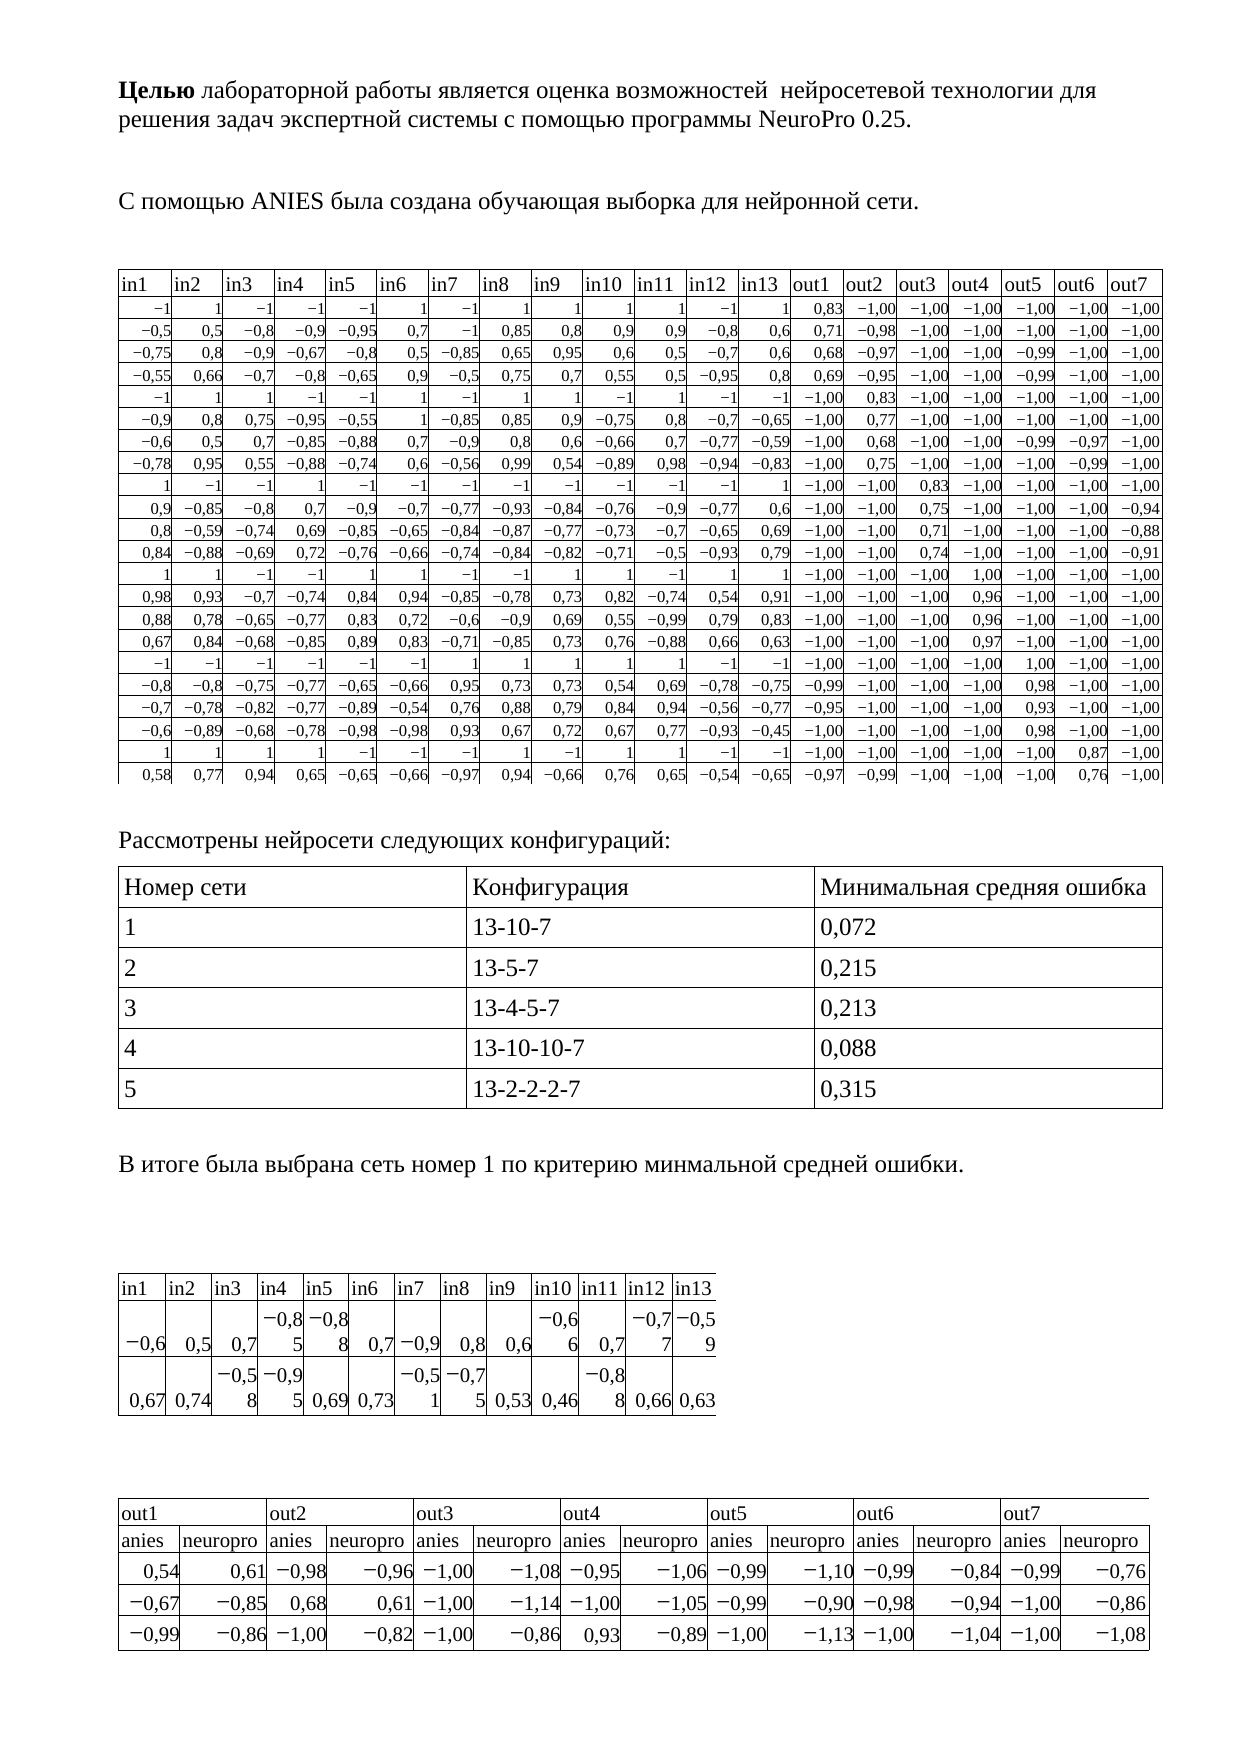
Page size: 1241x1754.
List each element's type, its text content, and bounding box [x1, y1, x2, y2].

table_cell −1 [739, 741, 790, 762]
table_cell −1,00 [561, 1585, 620, 1615]
table_cell −1 [275, 563, 325, 584]
table_cell 5 [119, 1069, 466, 1108]
table_cell −0,58 [212, 1357, 257, 1415]
table_cell 13-4-5-7 [467, 988, 814, 1028]
table_cell 1 [532, 563, 582, 584]
table_cell −1 [583, 474, 634, 495]
table_cell anies [708, 1526, 767, 1552]
table_cell 1 [172, 741, 222, 762]
table_cell 13-2-2-2-7 [467, 1069, 814, 1108]
table_cell 0,84 [326, 585, 376, 606]
table_cell 1 [687, 563, 738, 584]
table_cell −1,00 [1055, 652, 1107, 673]
table_cell 2 [119, 948, 466, 987]
table_cell 0,8 [172, 408, 222, 429]
table_header in13 [673, 1274, 716, 1300]
table_cell −1,05 [621, 1585, 707, 1615]
table_header out3 [897, 270, 948, 296]
table_cell 0,54 [119, 1553, 179, 1583]
table_cell 0,65 [480, 341, 531, 362]
table_cell −1,00 [897, 652, 948, 673]
table_cell −1,00 [949, 474, 1001, 495]
table_cell −1,13 [768, 1616, 853, 1650]
table_cell −1,00 [844, 652, 896, 673]
table_cell −0,54 [377, 696, 428, 717]
table_cell −1,00 [949, 696, 1001, 717]
table_cell 0,6 [739, 341, 790, 362]
table_cell −0,78 [687, 674, 738, 695]
table_cell anies [854, 1526, 913, 1552]
table_cell −0,66 [532, 1301, 578, 1356]
table_cell 1 [583, 652, 634, 673]
table_cell −0,6 [119, 1301, 165, 1356]
table_cell −1,00 [1002, 386, 1054, 407]
table_cell 1 [377, 408, 428, 429]
table_cell −0,77 [275, 607, 325, 628]
table_cell neuropro [768, 1526, 853, 1552]
table_cell −1,00 [897, 607, 948, 628]
table_cell −1,00 [1108, 474, 1162, 495]
table_cell −1,00 [897, 718, 948, 739]
table_cell −1,00 [1108, 630, 1162, 651]
table_cell −1,00 [414, 1585, 473, 1615]
table_cell −0,77 [275, 674, 325, 695]
table_cell −0,71 [583, 541, 634, 562]
table_cell −0,75 [739, 674, 790, 695]
table_cell −0,93 [480, 496, 531, 518]
table_cell −1 [275, 386, 325, 407]
table_cell 0,8 [635, 408, 686, 429]
table_cell −1,00 [791, 474, 843, 495]
table_cell −0,91 [1108, 541, 1162, 562]
table_cell −0,86 [1061, 1585, 1149, 1615]
table_cell −0,8 [119, 674, 171, 695]
table_cell −1,00 [897, 674, 948, 695]
table_cell −0,95 [561, 1553, 620, 1583]
table_cell 0,72 [532, 718, 582, 739]
table_header in5 [304, 1274, 348, 1300]
text В итоге была выбрана сеть номер 1 по критерию минмальной средней ошибки. [118, 1149, 1162, 1178]
table_cell 0,7 [212, 1301, 257, 1356]
table_cell −0,59 [172, 519, 222, 540]
table_cell −0,85 [429, 585, 479, 606]
table_cell −0,97 [429, 763, 479, 784]
table_cell −0,8 [223, 496, 274, 518]
table_cell 0,79 [532, 696, 582, 717]
table_cell −1,00 [414, 1553, 473, 1583]
table_cell −1 [429, 319, 479, 340]
table_cell 0,98 [119, 585, 171, 606]
table_cell 13-10-7 [467, 908, 814, 947]
table_cell 1 [377, 386, 428, 407]
table_cell −1,00 [1108, 696, 1162, 717]
table_header in1 [119, 270, 171, 296]
table_cell −1,00 [1055, 519, 1107, 540]
table_cell 0,94 [377, 585, 428, 606]
table_cell −1,00 [1055, 496, 1107, 518]
table_cell −0,5 [635, 541, 686, 562]
table_cell −0,75 [441, 1357, 486, 1415]
table_cell −1,00 [1055, 563, 1107, 584]
table_cell −1 [119, 297, 171, 318]
table_cell −1,00 [949, 741, 1001, 762]
table_cell −1 [172, 652, 222, 673]
table_cell −1,00 [791, 386, 843, 407]
table_header in3 [223, 270, 274, 296]
table_cell 0,5 [172, 430, 222, 451]
table_cell −0,94 [687, 452, 738, 473]
table_cell −1,00 [1002, 408, 1054, 429]
table_cell 0,69 [275, 519, 325, 540]
table_cell −1 [377, 652, 428, 673]
table_cell −1,00 [791, 430, 843, 451]
table_cell −1 [635, 474, 686, 495]
table_header out4 [949, 270, 1001, 296]
table_cell anies [267, 1526, 326, 1552]
table_cell −1,00 [1108, 430, 1162, 451]
table_cell −1 [326, 386, 376, 407]
table_cell −0,85 [326, 519, 376, 540]
table_header in13 [739, 270, 790, 296]
table_cell −1,00 [1108, 408, 1162, 429]
table_cell 0,73 [532, 674, 582, 695]
table_cell −0,87 [480, 519, 531, 540]
table_cell −0,71 [429, 630, 479, 651]
table_cell −1 [532, 741, 582, 762]
table_cell −0,6 [429, 607, 479, 628]
table_cell −1 [687, 386, 738, 407]
table_cell −0,68 [223, 718, 274, 739]
table_cell 0,73 [349, 1357, 394, 1415]
table_cell 0,87 [1055, 741, 1107, 762]
table_cell 0,83 [897, 474, 948, 495]
table_cell 1 [635, 386, 686, 407]
table_cell −0,78 [275, 718, 325, 739]
table_cell −0,89 [326, 696, 376, 717]
table_cell −0,66 [377, 674, 428, 695]
table_cell 0,98 [1002, 718, 1054, 739]
table_cell −1,00 [791, 563, 843, 584]
table_header in4 [258, 1274, 303, 1300]
table_header out4 [561, 1499, 707, 1525]
table_cell 0,67 [583, 718, 634, 739]
table_cell 0,98 [635, 452, 686, 473]
table_cell 0,61 [327, 1585, 413, 1615]
table_cell −1,00 [949, 341, 1001, 362]
table_cell −1,00 [897, 408, 948, 429]
table_cell 1 [172, 297, 222, 318]
table_cell −1,00 [949, 763, 1001, 784]
table_cell −1 [635, 563, 686, 584]
table_cell −1,00 [844, 741, 896, 762]
table_cell −1 [326, 652, 376, 673]
table_cell −1,00 [1002, 585, 1054, 606]
table_header out3 [414, 1499, 560, 1525]
table_cell −1,06 [621, 1553, 707, 1583]
table_cell −1,00 [1055, 474, 1107, 495]
table_cell 0,84 [119, 541, 171, 562]
table_cell 0,54 [583, 674, 634, 695]
table_header out6 [1055, 270, 1107, 296]
table_cell −0,88 [326, 430, 376, 451]
table_cell −0,99 [791, 674, 843, 695]
table_cell −1,00 [844, 718, 896, 739]
table_cell −0,69 [223, 541, 274, 562]
table_cell 0,79 [687, 607, 738, 628]
table_cell −0,88 [172, 541, 222, 562]
table_cell −1,00 [1055, 607, 1107, 628]
table_cell 1 [377, 563, 428, 584]
table_cell −0,78 [119, 452, 171, 473]
table_cell −0,98 [844, 319, 896, 340]
table_cell −0,67 [275, 341, 325, 362]
table_cell −1 [480, 563, 531, 584]
table_cell −0,82 [532, 541, 582, 562]
table_cell 0,95 [532, 341, 582, 362]
table_cell 0,67 [119, 1357, 165, 1415]
table_cell −1,00 [1108, 363, 1162, 384]
table_cell 0,95 [172, 452, 222, 473]
table_cell 0,66 [626, 1357, 672, 1415]
table_cell −1,00 [1002, 563, 1054, 584]
table_cell −0,66 [377, 763, 428, 784]
table_cell −0,7 [635, 519, 686, 540]
table_cell −1,00 [1055, 718, 1107, 739]
table_cell −1 [326, 474, 376, 495]
table_cell −1 [429, 386, 479, 407]
table_cell −0,95 [326, 319, 376, 340]
table_cell 0,75 [844, 452, 896, 473]
table_cell −0,65 [739, 763, 790, 784]
table_cell −0,73 [583, 519, 634, 540]
table_cell −1,08 [474, 1553, 560, 1583]
table_cell −1,00 [897, 630, 948, 651]
table_header out5 [708, 1499, 853, 1525]
table_cell 0,73 [532, 630, 582, 651]
table_cell −0,99 [1002, 430, 1054, 451]
table_cell −0,9 [480, 607, 531, 628]
table_cell −0,65 [326, 763, 376, 784]
table_cell −0,7 [223, 363, 274, 384]
table_header in11 [579, 1274, 625, 1300]
table_header out6 [854, 1499, 1000, 1525]
table_header Конфигурация [467, 867, 814, 907]
table_cell 0,63 [739, 630, 790, 651]
table_header in2 [172, 270, 222, 296]
table_header in5 [326, 270, 376, 296]
table_cell 0,6 [377, 452, 428, 473]
table_cell −1,00 [791, 585, 843, 606]
table_cell −0,97 [791, 763, 843, 784]
table_cell 0,94 [635, 696, 686, 717]
table_cell −1 [223, 652, 274, 673]
table_header in10 [583, 270, 634, 296]
table_cell 0,77 [844, 408, 896, 429]
table_cell −1,00 [1055, 386, 1107, 407]
table_cell −0,75 [119, 341, 171, 362]
table_cell −1,00 [1002, 496, 1054, 518]
table_cell 0,8 [441, 1301, 486, 1356]
table_cell 1 [275, 741, 325, 762]
table_cell −0,8 [275, 363, 325, 384]
table_cell 0,9 [532, 408, 582, 429]
table_cell −1,00 [1002, 319, 1054, 340]
table_cell −1 [377, 741, 428, 762]
table_cell −1,00 [949, 519, 1001, 540]
table_cell −0,56 [429, 452, 479, 473]
table_cell −1 [275, 652, 325, 673]
table_cell −0,82 [327, 1616, 413, 1650]
table_cell 0,73 [480, 674, 531, 695]
table_cell 0,71 [791, 319, 843, 340]
table_cell −0,98 [854, 1585, 913, 1615]
table_cell −1 [119, 386, 171, 407]
table_cell −0,65 [739, 408, 790, 429]
table_cell −0,98 [267, 1553, 326, 1583]
table_cell 0,315 [815, 1069, 1162, 1108]
table_cell 0,76 [583, 763, 634, 784]
table_cell −1,00 [791, 652, 843, 673]
table_cell −1,00 [1001, 1616, 1060, 1650]
table_cell −1 [223, 474, 274, 495]
table_cell 0,69 [304, 1357, 348, 1415]
table_cell 0,55 [223, 452, 274, 473]
table_cell 0,75 [480, 363, 531, 384]
table_cell −0,66 [532, 763, 582, 784]
table_header in2 [166, 1274, 211, 1300]
table_cell −0,95 [844, 363, 896, 384]
table_cell 0,94 [480, 763, 531, 784]
table_cell 1 [326, 563, 376, 584]
table_cell −0,65 [377, 519, 428, 540]
table_cell 0,088 [815, 1029, 1162, 1068]
table_cell 0,58 [119, 763, 171, 784]
table_cell −0,77 [626, 1301, 672, 1356]
table_header in1 [119, 1274, 165, 1300]
table_cell −1 [172, 474, 222, 495]
table_cell −1,00 [1108, 452, 1162, 473]
table_cell −0,77 [687, 430, 738, 451]
table_cell 0,93 [429, 718, 479, 739]
table_cell −0,88 [1108, 519, 1162, 540]
table_header in3 [212, 1274, 257, 1300]
table_cell −0,85 [429, 341, 479, 362]
table_cell 0,77 [172, 763, 222, 784]
table_cell −1,00 [949, 319, 1001, 340]
table_cell 0,73 [532, 585, 582, 606]
table_cell 0,7 [532, 363, 582, 384]
table_cell 0,65 [275, 763, 325, 784]
table_cell 0,65 [635, 763, 686, 784]
table_cell 0,54 [532, 452, 582, 473]
table_cell −1,00 [949, 430, 1001, 451]
table_cell 0,53 [487, 1357, 531, 1415]
table_cell −1,10 [768, 1553, 853, 1583]
table_cell 0,072 [815, 908, 1162, 947]
table_cell −1 [429, 474, 479, 495]
table_cell −1,00 [844, 297, 896, 318]
table_cell −1,00 [897, 386, 948, 407]
table_cell 1 [377, 297, 428, 318]
table_cell 0,6 [487, 1301, 531, 1356]
table_cell −1,00 [844, 607, 896, 628]
table_cell 0,9 [377, 363, 428, 384]
table_cell −0,88 [635, 630, 686, 651]
table_cell −1,00 [1055, 363, 1107, 384]
table_cell −1 [223, 563, 274, 584]
table_cell 0,93 [172, 585, 222, 606]
table_cell −0,98 [377, 718, 428, 739]
table_cell neuropro [621, 1526, 707, 1552]
table_cell 0,93 [1002, 696, 1054, 717]
table_cell −1,00 [844, 496, 896, 518]
table_cell −0,59 [739, 430, 790, 451]
table_cell 1 [223, 741, 274, 762]
table_cell 0,66 [687, 630, 738, 651]
table_cell 0,69 [635, 674, 686, 695]
table_cell −1 [532, 474, 582, 495]
table_cell −1,00 [1001, 1585, 1060, 1615]
table_cell −1,00 [949, 297, 1001, 318]
table_cell −1 [739, 652, 790, 673]
table_cell 1 [532, 297, 582, 318]
table_cell 1 [739, 563, 790, 584]
table_cell anies [414, 1526, 473, 1552]
table_cell −0,85 [275, 430, 325, 451]
table_cell −1,00 [1002, 452, 1054, 473]
table_cell −1 [326, 297, 376, 318]
table_cell neuropro [327, 1526, 413, 1552]
table_cell −0,66 [583, 430, 634, 451]
table_cell 1 [480, 386, 531, 407]
table_cell −0,98 [326, 718, 376, 739]
table_cell −0,65 [223, 607, 274, 628]
table_cell −1,00 [1002, 519, 1054, 540]
table_cell −1,00 [791, 630, 843, 651]
table_header in12 [687, 270, 738, 296]
table_header in9 [532, 270, 582, 296]
table_header in8 [480, 270, 531, 296]
table_cell 0,215 [815, 948, 1162, 987]
table_header out2 [267, 1499, 413, 1525]
table_cell 0,97 [949, 630, 1001, 651]
table_cell −1,00 [1055, 696, 1107, 717]
table_header in7 [395, 1274, 440, 1300]
table_cell −0,90 [768, 1585, 853, 1615]
table_cell −0,86 [474, 1616, 560, 1650]
table_cell −1,00 [1108, 386, 1162, 407]
table_cell −1,14 [474, 1585, 560, 1615]
table_cell −0,85 [258, 1301, 303, 1356]
table_cell −0,99 [844, 763, 896, 784]
table_header out7 [1001, 1499, 1149, 1525]
table_cell −1 [326, 741, 376, 762]
table_cell 13-10-10-7 [467, 1029, 814, 1068]
table_cell −1 [687, 652, 738, 673]
table_cell −1,00 [1002, 741, 1054, 762]
table_cell −0,77 [275, 696, 325, 717]
table_cell −0,65 [326, 674, 376, 695]
table_cell 0,83 [326, 607, 376, 628]
table_cell −1,00 [949, 496, 1001, 518]
table_cell −1 [223, 297, 274, 318]
table_cell 0,83 [739, 607, 790, 628]
table_cell −0,88 [579, 1357, 625, 1415]
table_cell 0,77 [635, 718, 686, 739]
table_cell −1,04 [914, 1616, 1000, 1650]
table_cell −0,99 [708, 1553, 767, 1583]
table_cell −0,74 [326, 452, 376, 473]
table_cell 0,7 [275, 496, 325, 518]
table_cell −0,75 [583, 408, 634, 429]
table_cell 0,5 [635, 363, 686, 384]
table_cell −1,00 [1055, 408, 1107, 429]
table_cell 0,98 [1002, 674, 1054, 695]
table_cell −1,00 [414, 1616, 473, 1650]
table_cell −1,00 [897, 696, 948, 717]
table_cell 0,7 [349, 1301, 394, 1356]
table_cell −1,00 [1108, 341, 1162, 362]
table_cell 1,00 [949, 563, 1001, 584]
table_cell −0,83 [739, 452, 790, 473]
table_cell 0,5 [172, 319, 222, 340]
table_cell −1,00 [1108, 563, 1162, 584]
table_cell −0,85 [172, 496, 222, 518]
table_cell 0,7 [635, 430, 686, 451]
table_cell −1 [687, 297, 738, 318]
table_header Номер сети [119, 867, 466, 907]
table_cell −0,65 [326, 363, 376, 384]
table_cell −1,00 [1002, 474, 1054, 495]
table_cell −1,00 [1108, 297, 1162, 318]
table_cell 0,213 [815, 988, 1162, 1028]
table_cell neuropro [474, 1526, 560, 1552]
table_cell −1 [429, 563, 479, 584]
table_cell 0,99 [480, 452, 531, 473]
table_header in9 [487, 1274, 531, 1300]
table_cell −1,00 [791, 741, 843, 762]
table_cell −1,00 [844, 541, 896, 562]
table_cell −0,99 [635, 607, 686, 628]
table_cell −1 [687, 741, 738, 762]
table_cell −0,76 [583, 496, 634, 518]
table_cell −0,75 [223, 674, 274, 695]
table_cell −1,00 [791, 541, 843, 562]
table_header in11 [635, 270, 686, 296]
table_cell 0,8 [532, 319, 582, 340]
table_cell −1,00 [1002, 297, 1054, 318]
table_cell −1 [583, 386, 634, 407]
table_cell −1,00 [949, 718, 1001, 739]
text C помощью АNIES была создана обучающая выборка для нейронной сети. [118, 186, 1162, 215]
table_cell neuropro [180, 1526, 266, 1552]
table_cell 0,95 [429, 674, 479, 695]
table_cell 0,85 [480, 408, 531, 429]
table_cell −0,51 [395, 1357, 440, 1415]
table_cell 1 [532, 386, 582, 407]
table_cell −1,00 [1002, 541, 1054, 562]
table_cell 0,74 [897, 541, 948, 562]
table_cell −0,67 [119, 1585, 179, 1615]
table_cell −1,00 [949, 408, 1001, 429]
table_cell −0,76 [1061, 1553, 1149, 1583]
table_cell 1 [172, 563, 222, 584]
table_cell −1 [739, 386, 790, 407]
table_cell −1,00 [897, 319, 948, 340]
table_cell −1 [275, 297, 325, 318]
table_cell −1,00 [1055, 674, 1107, 695]
table_cell −0,9 [223, 341, 274, 362]
table_cell −0,74 [429, 541, 479, 562]
table_cell −1,00 [854, 1616, 913, 1650]
table_cell −1,00 [1002, 630, 1054, 651]
table_cell 1 [480, 741, 531, 762]
table_cell 1 [119, 908, 466, 947]
table_cell −1,00 [897, 341, 948, 362]
table_cell 0,8 [739, 363, 790, 384]
table_cell −1,00 [1108, 763, 1162, 784]
table_cell −0,8 [326, 341, 376, 362]
table_cell −0,56 [687, 696, 738, 717]
table_cell −1 [429, 741, 479, 762]
table_cell −0,94 [1108, 496, 1162, 518]
table_cell −1 [377, 474, 428, 495]
table_cell −0,89 [621, 1616, 707, 1650]
table_cell 0,8 [119, 519, 171, 540]
table_cell −1,00 [1055, 319, 1107, 340]
table_cell 1 [583, 563, 634, 584]
table_cell −1,00 [1108, 674, 1162, 695]
table_cell 0,84 [172, 630, 222, 651]
table_cell −1,00 [791, 607, 843, 628]
table_cell 0,75 [897, 496, 948, 518]
table_cell −0,66 [377, 541, 428, 562]
table_cell −0,8 [172, 674, 222, 695]
table_cell −0,9 [635, 496, 686, 518]
table_cell 0,83 [377, 630, 428, 651]
table_cell −1,00 [897, 363, 948, 384]
table_cell −0,85 [429, 408, 479, 429]
table_cell 1 [480, 652, 531, 673]
table_cell −1,00 [1108, 607, 1162, 628]
table_cell 1 [223, 386, 274, 407]
table_cell 0,76 [583, 630, 634, 651]
table_cell 0,84 [583, 696, 634, 717]
table_header out5 [1002, 270, 1054, 296]
table_cell 0,96 [949, 585, 1001, 606]
table_cell −1,00 [708, 1616, 767, 1650]
table_cell 4 [119, 1029, 466, 1068]
table_cell 1 [172, 386, 222, 407]
table_cell −0,68 [223, 630, 274, 651]
table_cell −1,00 [897, 297, 948, 318]
table_cell −0,5 [119, 319, 171, 340]
table_cell 0,71 [897, 519, 948, 540]
table_cell 0,6 [739, 319, 790, 340]
table_cell neuropro [1061, 1526, 1149, 1552]
table_cell 0,76 [1055, 763, 1107, 784]
table_cell −0,86 [180, 1616, 266, 1650]
table_cell −0,77 [429, 496, 479, 518]
table_cell 0,46 [532, 1357, 578, 1415]
table_cell 0,76 [429, 696, 479, 717]
table_cell −1,08 [1061, 1616, 1149, 1650]
table_cell −1,00 [897, 585, 948, 606]
table_cell −0,88 [304, 1301, 348, 1356]
table_cell 0,93 [561, 1616, 620, 1650]
table_cell −0,95 [687, 363, 738, 384]
table_cell −0,9 [429, 430, 479, 451]
table_cell −0,99 [1002, 363, 1054, 384]
table_cell 0,67 [480, 718, 531, 739]
table_cell −0,9 [275, 319, 325, 340]
table_header in10 [532, 1274, 578, 1300]
table_cell −1,00 [949, 452, 1001, 473]
table_cell 0,67 [119, 630, 171, 651]
table_cell 0,74 [166, 1357, 211, 1415]
table_cell −1,00 [791, 718, 843, 739]
table_cell 0,83 [791, 297, 843, 318]
table_cell 0,94 [223, 763, 274, 784]
table_cell −1 [429, 297, 479, 318]
table_cell −1,00 [791, 408, 843, 429]
table_cell 1 [635, 741, 686, 762]
table_cell −1,00 [1108, 319, 1162, 340]
text Целью лабораторной работы является оценка возможностей нейросетевой технологии для решения задач экспертной системы с помощью программы NeuroPro 0.25. [118, 75, 1162, 132]
table_cell −0,82 [223, 696, 274, 717]
table_cell 1 [583, 297, 634, 318]
table_cell −0,7 [687, 408, 738, 429]
table_cell 0,66 [172, 363, 222, 384]
table_cell anies [561, 1526, 620, 1552]
table_cell −1,00 [1002, 763, 1054, 784]
table_header in6 [349, 1274, 394, 1300]
table_cell −1,00 [1055, 297, 1107, 318]
table_cell −0,74 [635, 585, 686, 606]
table_header out7 [1108, 270, 1162, 296]
table_cell −0,95 [258, 1357, 303, 1415]
table_cell 1 [635, 297, 686, 318]
table_cell 13-5-7 [467, 948, 814, 987]
table_cell anies [1001, 1526, 1060, 1552]
table_cell −0,77 [687, 496, 738, 518]
table_cell −0,96 [327, 1553, 413, 1583]
table_cell −1,00 [844, 696, 896, 717]
table_cell −1,00 [1055, 341, 1107, 362]
table_cell −1,00 [897, 430, 948, 451]
table_cell neuropro [914, 1526, 1000, 1552]
table_cell −0,99 [1001, 1553, 1060, 1583]
table_cell 0,9 [583, 319, 634, 340]
table_cell 1 [275, 474, 325, 495]
table_cell 0,55 [583, 363, 634, 384]
table_cell 0,61 [180, 1553, 266, 1583]
table_cell 0,72 [377, 607, 428, 628]
table_cell −0,7 [119, 696, 171, 717]
table_cell −0,97 [1055, 430, 1107, 451]
table_cell 1 [429, 652, 479, 673]
table_cell 0,7 [223, 430, 274, 451]
table_cell 0,55 [583, 607, 634, 628]
table_cell −1 [687, 474, 738, 495]
table_cell 1 [532, 652, 582, 673]
table_cell −1,00 [267, 1616, 326, 1650]
table_cell −0,9 [119, 408, 171, 429]
table_cell −0,77 [739, 696, 790, 717]
table_cell −0,95 [791, 696, 843, 717]
table_cell −1,00 [1002, 607, 1054, 628]
table_cell 0,72 [275, 541, 325, 562]
table_cell 0,6 [739, 496, 790, 518]
table_cell 0,8 [172, 341, 222, 362]
table_cell 0,9 [635, 319, 686, 340]
table_cell 1 [119, 741, 171, 762]
table_cell −1 [119, 652, 171, 673]
table_cell −0,74 [223, 519, 274, 540]
table_cell −1,00 [1108, 652, 1162, 673]
table_cell −0,93 [687, 718, 738, 739]
table_cell −1,00 [897, 763, 948, 784]
table_cell 1 [739, 297, 790, 318]
table_cell 0,78 [172, 607, 222, 628]
table_cell −1,00 [844, 474, 896, 495]
table_cell 0,63 [673, 1357, 716, 1415]
table_cell −0,95 [275, 408, 325, 429]
table_cell 0,5 [635, 341, 686, 362]
table_cell 0,96 [949, 607, 1001, 628]
table_cell 1 [739, 474, 790, 495]
table_cell 1 [119, 563, 171, 584]
table_cell −1,00 [1055, 630, 1107, 651]
table_cell −0,84 [914, 1553, 1000, 1583]
table_header in12 [626, 1274, 672, 1300]
table_cell 0,88 [119, 607, 171, 628]
table_cell −0,77 [532, 519, 582, 540]
table_cell −0,74 [275, 585, 325, 606]
table_cell −1,00 [949, 363, 1001, 384]
table_cell −0,54 [687, 763, 738, 784]
table_cell −0,55 [119, 363, 171, 384]
table_cell −0,84 [532, 496, 582, 518]
table_cell 1 [480, 297, 531, 318]
table_cell −0,93 [687, 541, 738, 562]
table_cell 0,82 [583, 585, 634, 606]
table_cell 0,68 [267, 1585, 326, 1615]
table_cell anies [119, 1526, 179, 1552]
table_cell −1,00 [844, 585, 896, 606]
table_cell −1,00 [949, 541, 1001, 562]
table_cell −0,45 [739, 718, 790, 739]
table_cell 0,83 [844, 386, 896, 407]
table_cell −1,00 [897, 452, 948, 473]
table_cell −1 [480, 474, 531, 495]
table_cell −0,85 [480, 630, 531, 651]
table_cell −0,8 [223, 319, 274, 340]
table_cell 0,69 [791, 363, 843, 384]
table_cell −1,00 [1055, 541, 1107, 562]
table_header in6 [377, 270, 428, 296]
table_cell −1,00 [1108, 718, 1162, 739]
table_cell 0,68 [791, 341, 843, 362]
table_cell 0,7 [377, 319, 428, 340]
table_cell 0,7 [579, 1301, 625, 1356]
table_cell 0,69 [739, 519, 790, 540]
table_header out2 [844, 270, 896, 296]
table_cell −0,99 [1002, 341, 1054, 362]
table_cell −0,94 [914, 1585, 1000, 1615]
table_cell −1,00 [791, 452, 843, 473]
table_cell −1,00 [949, 386, 1001, 407]
table_cell −0,78 [172, 696, 222, 717]
table_header Минимальная средняя ошибка [815, 867, 1162, 907]
table_header in7 [429, 270, 479, 296]
table_cell 0,5 [166, 1301, 211, 1356]
table_cell −1,00 [897, 563, 948, 584]
table_cell −1,00 [844, 630, 896, 651]
table_cell 0,6 [532, 430, 582, 451]
table_cell 0,7 [377, 430, 428, 451]
table_cell −1,00 [1055, 585, 1107, 606]
table_cell −0,78 [480, 585, 531, 606]
table_cell −0,89 [172, 718, 222, 739]
table_cell 3 [119, 988, 466, 1028]
table_cell −0,7 [377, 496, 428, 518]
table_cell 0,75 [223, 408, 274, 429]
table_cell 0,9 [119, 496, 171, 518]
table_cell −1,00 [791, 496, 843, 518]
table_cell −1,00 [791, 519, 843, 540]
table_cell 0,89 [326, 630, 376, 651]
table_cell −0,7 [223, 585, 274, 606]
table_cell −0,7 [687, 341, 738, 362]
table_cell −0,99 [708, 1585, 767, 1615]
table_cell 0,54 [687, 585, 738, 606]
table_cell 0,88 [480, 696, 531, 717]
table_cell −0,6 [119, 430, 171, 451]
table_cell −0,85 [275, 630, 325, 651]
table_cell −1,00 [1108, 741, 1162, 762]
table_cell −0,65 [687, 519, 738, 540]
table_cell 0,85 [480, 319, 531, 340]
table_cell −0,6 [119, 718, 171, 739]
table_cell −0,85 [180, 1585, 266, 1615]
table_cell −0,88 [275, 452, 325, 473]
table_cell 0,69 [532, 607, 582, 628]
table_cell −0,89 [583, 452, 634, 473]
table_cell 1 [583, 741, 634, 762]
table_cell −1,00 [844, 674, 896, 695]
table_cell 0,91 [739, 585, 790, 606]
table_cell −1,00 [949, 652, 1001, 673]
table_header out1 [791, 270, 843, 296]
table_cell −1,00 [949, 674, 1001, 695]
table_cell 0,5 [377, 341, 428, 362]
table_cell −0,5 [429, 363, 479, 384]
table_cell −1,00 [844, 563, 896, 584]
table_cell 1,00 [1002, 652, 1054, 673]
table_header in8 [441, 1274, 486, 1300]
table_cell −1,00 [897, 741, 948, 762]
table_cell −0,99 [854, 1553, 913, 1583]
table_cell 0,8 [480, 430, 531, 451]
table_header in4 [275, 270, 325, 296]
table_cell 0,6 [583, 341, 634, 362]
table_cell −1,00 [1108, 585, 1162, 606]
table_cell −0,9 [395, 1301, 440, 1356]
table_cell −0,55 [326, 408, 376, 429]
table_cell −0,99 [119, 1616, 179, 1650]
table_cell −0,9 [326, 496, 376, 518]
table_header out1 [119, 1499, 266, 1525]
table_cell −0,59 [673, 1301, 716, 1356]
text Рассмотрены нейросети следующих конфигураций: [118, 825, 1162, 854]
table_cell −0,8 [687, 319, 738, 340]
table_cell −0,76 [326, 541, 376, 562]
table_cell 0,68 [844, 430, 896, 451]
table_cell −0,99 [1055, 452, 1107, 473]
table_cell 1 [635, 652, 686, 673]
table_cell −0,97 [844, 341, 896, 362]
table_cell −0,84 [429, 519, 479, 540]
table_cell 1 [119, 474, 171, 495]
table_cell 0,79 [739, 541, 790, 562]
table_cell −0,84 [480, 541, 531, 562]
table_cell −1,00 [844, 519, 896, 540]
